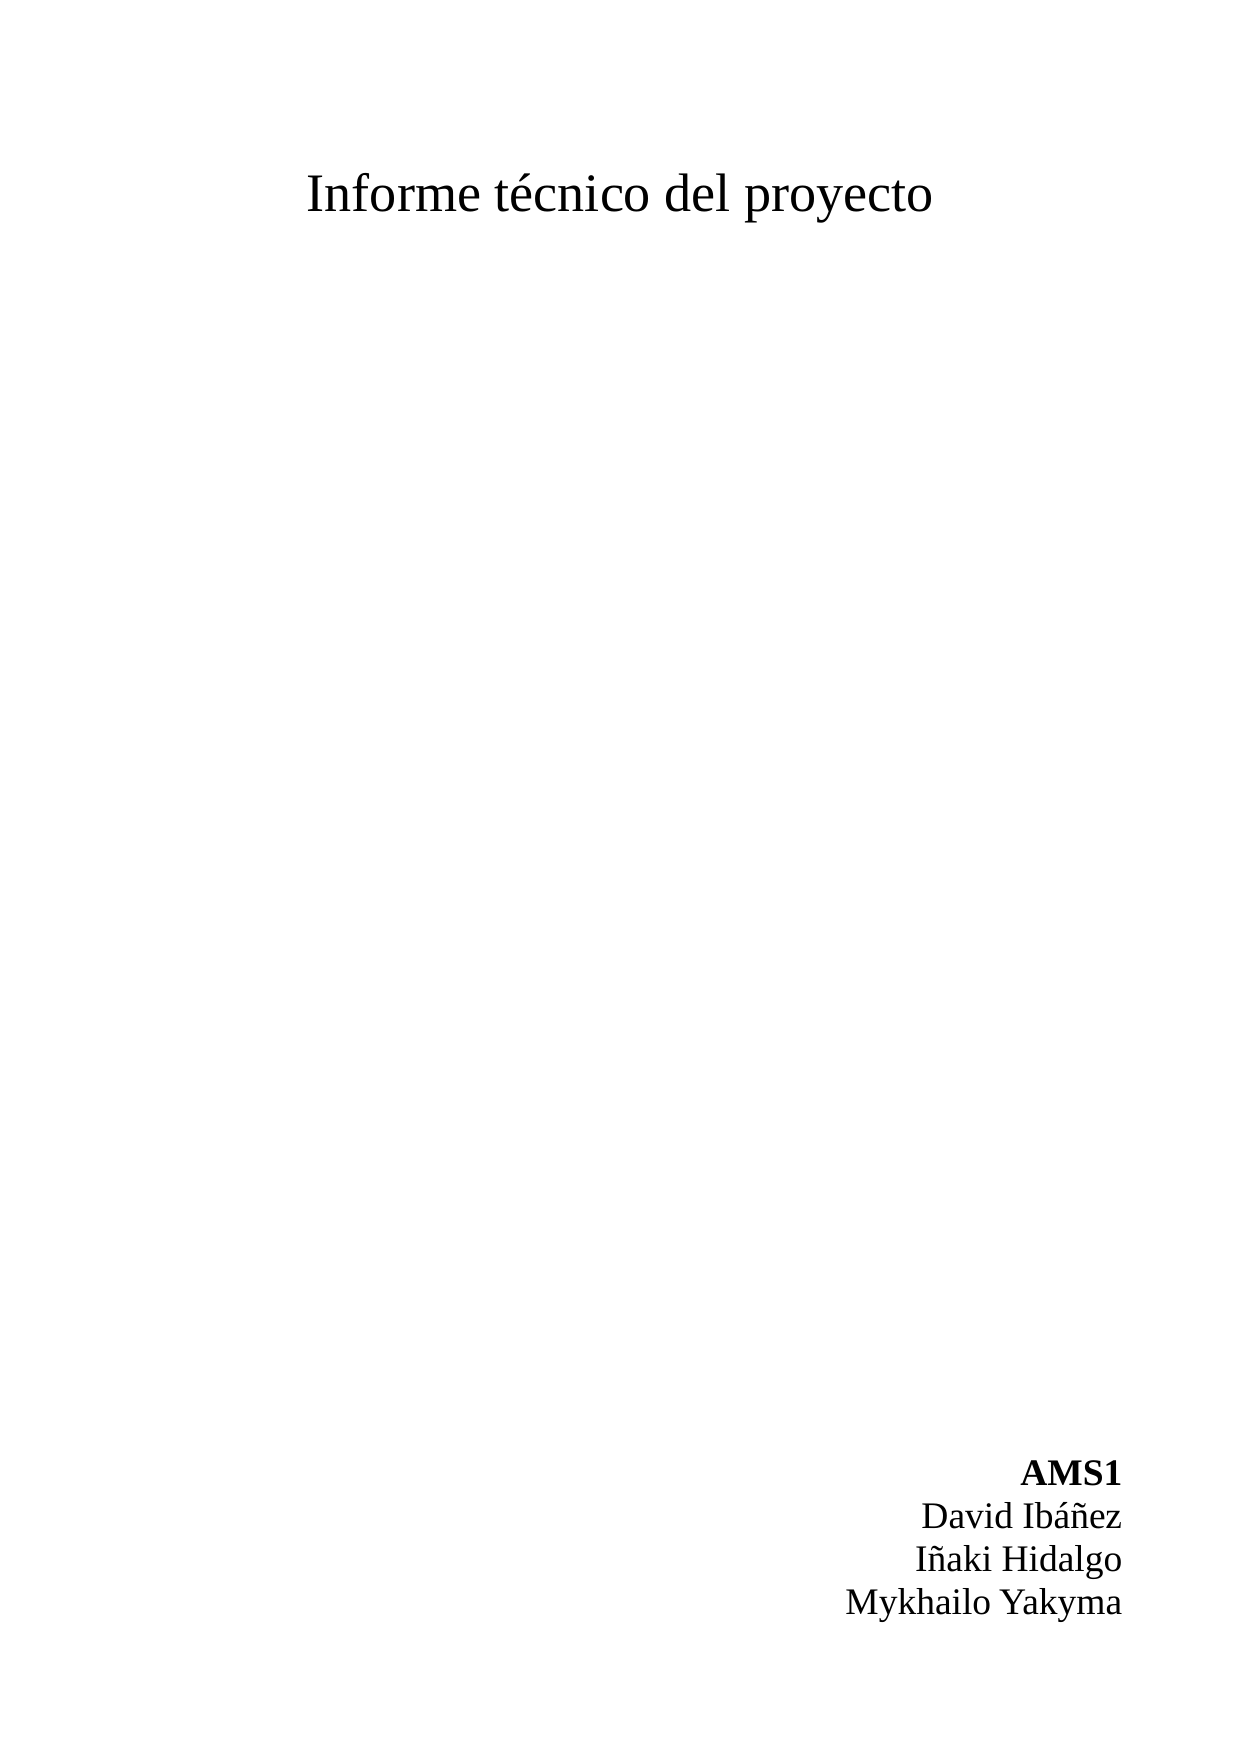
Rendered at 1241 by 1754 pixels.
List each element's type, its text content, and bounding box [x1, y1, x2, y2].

text David Ibáñez [118, 1493, 1122, 1536]
text Mykhailo Yakyma [118, 1579, 1122, 1623]
text AMS1 [118, 1450, 1122, 1493]
text Informe técnico del proyecto [118, 161, 1122, 223]
text Iñaki Hidalgo [118, 1536, 1122, 1579]
